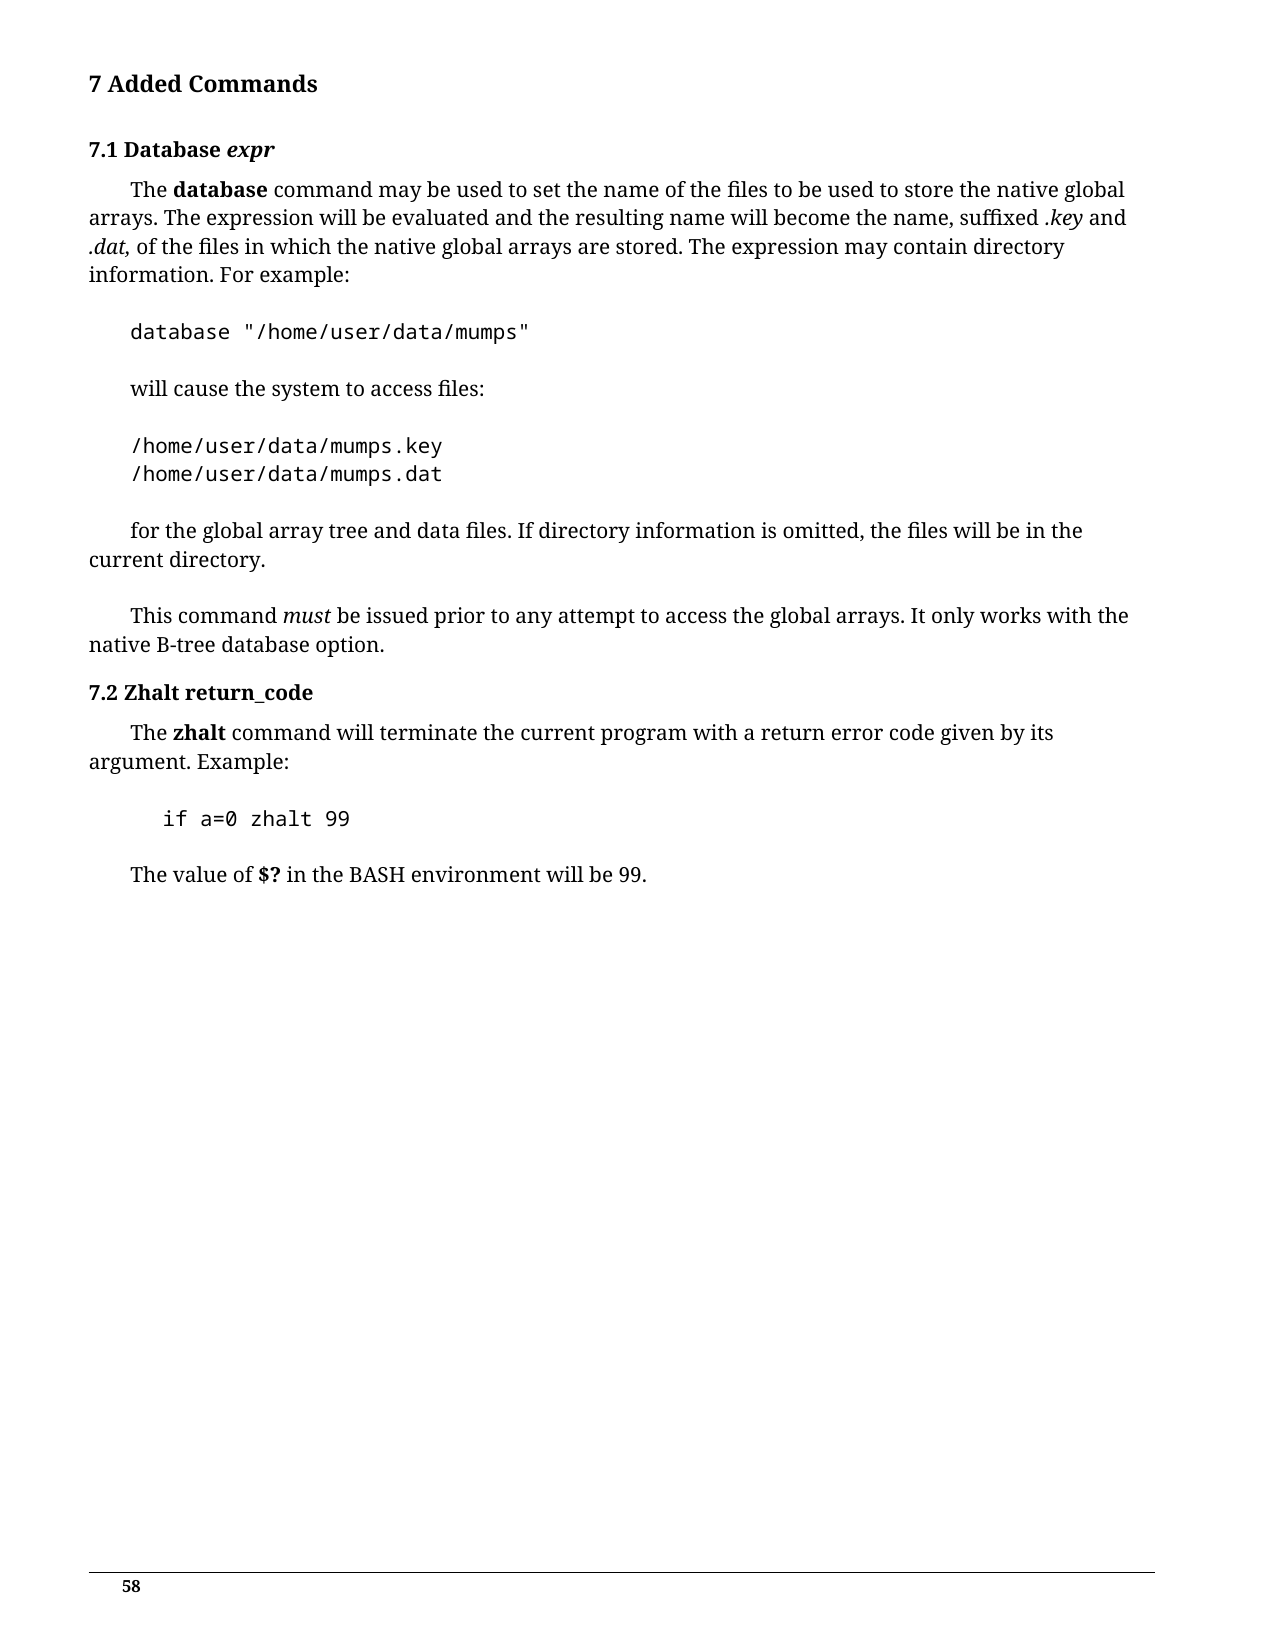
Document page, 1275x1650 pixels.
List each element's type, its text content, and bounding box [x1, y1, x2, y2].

text The database command may be used to set the name of the files to be used to store the native global arrays. The expression will be evaluated and the resulting name will become the name, suffixed .key and .dat, of the files in which the native global arrays are stored. The expression may contain directory information. For example: [88, 175, 1155, 289]
text /home/user/data/mumps.dat [88, 459, 1155, 488]
text The zhalt command will terminate the current program with a return error code given by its argument. Example: [88, 718, 1155, 775]
text for the global array tree and data files. If directory information is omitted, the files will be in the current directory. [88, 516, 1155, 573]
text The value of $? in the BASH environment will be 99. [88, 861, 1155, 889]
text will cause the system to access files: [88, 374, 1155, 403]
subtitle Zhalt return_code [88, 678, 1170, 706]
text /home/user/data/mumps.key [88, 431, 1155, 459]
text database "/home/user/data/mumps" [88, 317, 1155, 346]
subtitle Database expr [88, 135, 1170, 163]
text if a=0 zhalt 99 [88, 804, 1155, 832]
text This command must be issued prior to any attempt to access the global arrays. It only works with the native B-tree database option. [88, 602, 1155, 658]
subtitle Added Commands [88, 67, 1170, 99]
